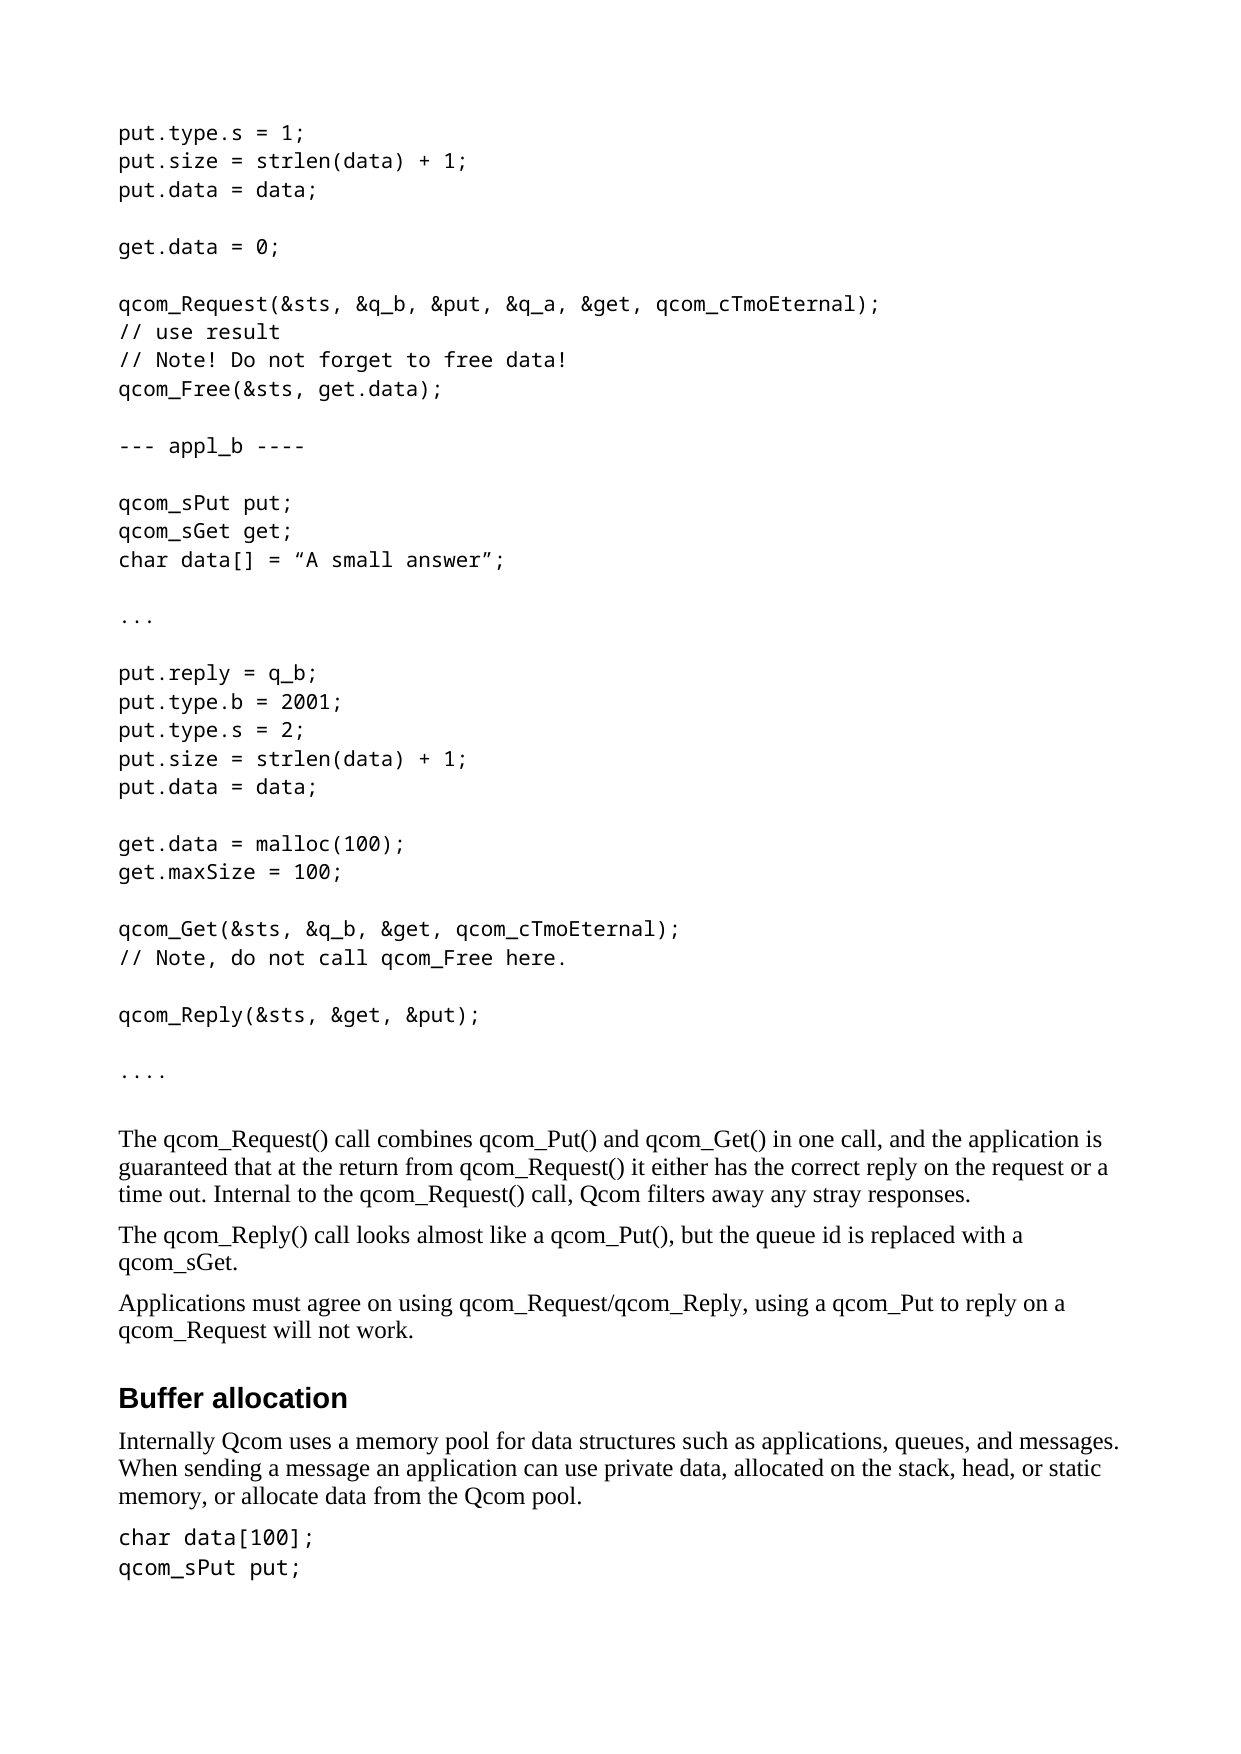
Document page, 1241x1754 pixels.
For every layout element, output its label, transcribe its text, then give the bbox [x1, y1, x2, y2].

text put.type.s = 2; [118, 715, 1122, 744]
text ... [118, 602, 1122, 630]
text Internally Qcom uses a memory pool for data structures such as applications, queues, and messages. When sending a message an application can use private data, allocated on the stack, head, or static memory, or allocate data from the Qcom pool. [118, 1427, 1122, 1510]
text put.type.s = 1; [118, 118, 1122, 147]
text put.reply = q_b; [118, 658, 1122, 687]
text char data[] = “A small answer”; [118, 545, 1122, 573]
text get.data = malloc(100); [118, 829, 1122, 857]
text .... [118, 1057, 1122, 1085]
text --- appl_b ---- [118, 431, 1122, 459]
text get.maxSize = 100; [118, 857, 1122, 886]
text // Note! Do not forget to free data! [118, 346, 1122, 374]
text get.data = 0; [118, 232, 1122, 260]
text qcom_sGet get; [118, 516, 1122, 545]
text char data[100]; [118, 1522, 1122, 1552]
text qcom_Request(&sts, &q_b, &put, &q_a, &get, qcom_cTmoEternal); [118, 289, 1122, 317]
text put.data = data; [118, 772, 1122, 801]
text Applications must agree on using qcom_Request/qcom_Reply, using a qcom_Put to reply on a qcom_Request will not work. [118, 1289, 1122, 1344]
text The qcom_Request() call combines qcom_Put() and qcom_Get() in one call, and the application is guaranteed that at the return from qcom_Request() it either has the correct reply on the request or a time out. Internal to the qcom_Request() call, Qcom filters away any stray responses. [118, 1125, 1122, 1208]
text put.size = strlen(data) + 1; [118, 744, 1122, 772]
text qcom_Free(&sts, get.data); [118, 374, 1122, 402]
text qcom_sPut put; [118, 1552, 1122, 1582]
text The qcom_Reply() call looks almost like a qcom_Put(), but the queue id is replaced with a qcom_sGet. [118, 1221, 1122, 1276]
subtitle Buffer allocation [118, 1382, 1122, 1414]
text qcom_sPut put; [118, 488, 1122, 516]
text qcom_Get(&sts, &q_b, &get, qcom_cTmoEternal); [118, 914, 1122, 943]
text put.data = data; [118, 175, 1122, 203]
text qcom_Reply(&sts, &get, &put); [118, 1000, 1122, 1028]
text // Note, do not call qcom_Free here. [118, 943, 1122, 971]
text put.type.b = 2001; [118, 687, 1122, 715]
text // use result [118, 317, 1122, 346]
text put.size = strlen(data) + 1; [118, 147, 1122, 175]
